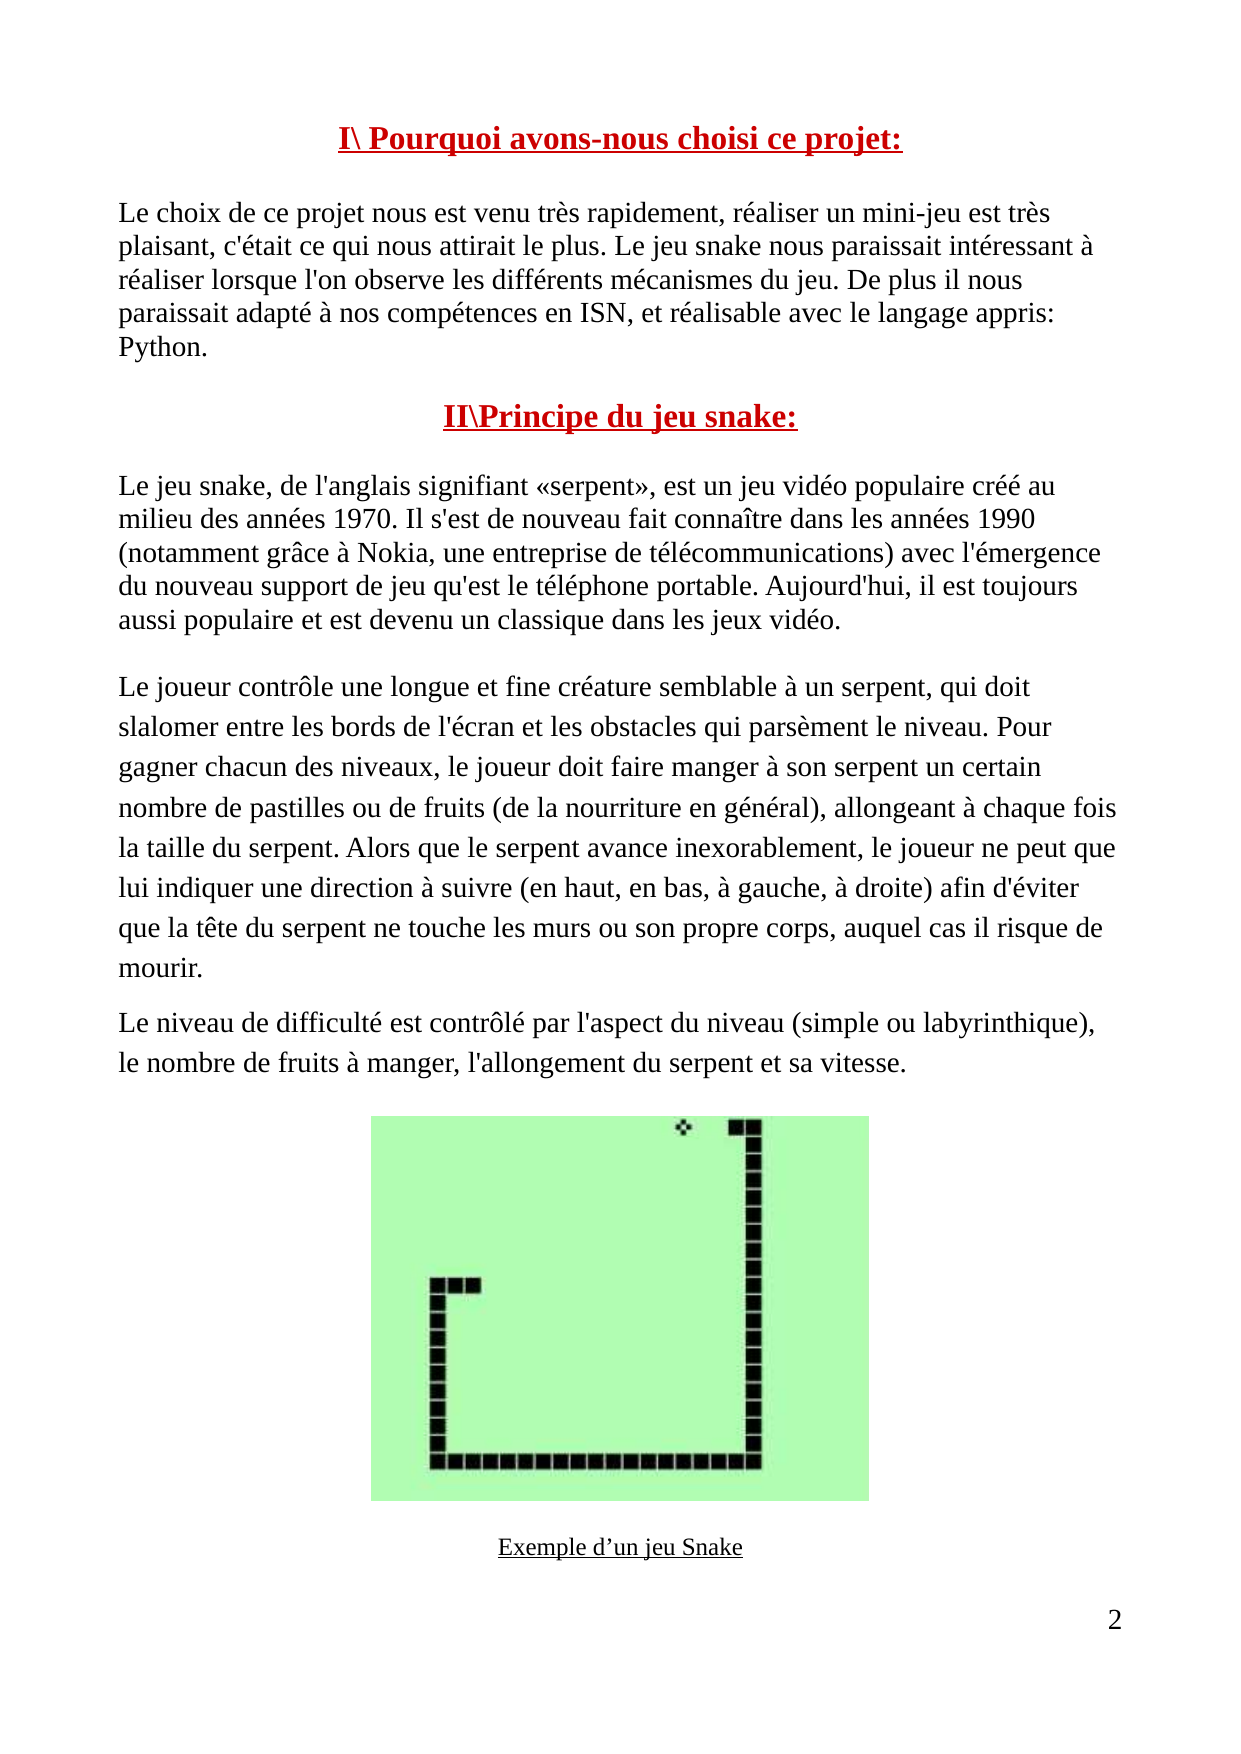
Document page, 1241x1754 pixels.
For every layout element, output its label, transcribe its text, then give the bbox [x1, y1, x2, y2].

text Le niveau de difficulté est contrôlé par l'aspect du niveau (simple ou labyrinthique), le nombre de fruits à manger, l'allongement du serpent et sa vitesse. [118, 1005, 1122, 1079]
text Exemple d’un jeu Snake [118, 1532, 1122, 1560]
text Le choix de ce projet nous est venu très rapidement, réaliser un mini-jeu est très plaisant, c'était ce qui nous attirait le plus. Le jeu snake nous paraissait intéressant à réaliser lorsque l'on observe les différents mécanismes du jeu. De plus il nous paraissait adapté à nos compétences en ISN, et réalisable avec le langage appris: Python. [118, 195, 1122, 362]
text II\Principe du jeu snake: [118, 396, 1122, 434]
text Le jeu snake, de l'anglais signifiant «serpent», est un jeu vidéo populaire créé au milieu des années 1970. Il s'est de nouveau fait connaître dans les années 1990 (notamment grâce à Nokia, une entreprise de télécommunications) avec l'émergence du nouveau support de jeu qu'est le téléphone portable. Aujourd'hui, il est toujours aussi populaire et est devenu un classique dans les jeux vidéo. [118, 468, 1122, 636]
text I\ Pourquoi avons-nous choisi ce projet: [118, 118, 1122, 156]
picture [371, 1116, 869, 1501]
text Le joueur contrôle une longue et fine créature semblable à un serpent, qui doit slalomer entre les bords de l'écran et les obstacles qui parsèment le niveau. Pour gagner chacun des niveaux, le joueur doit faire manger à son serpent un certain nombre de pastilles ou de fruits (de la nourriture en général), allongeant à chaque fois la taille du serpent. Alors que le serpent avance inexorablement, le joueur ne peut que lui indiquer une direction à suivre (en haut, en bas, à gauche, à droite) afin d'éviter que la tête du serpent ne touche les murs ou son propre corps, auquel cas il risque de mourir. [118, 669, 1122, 984]
